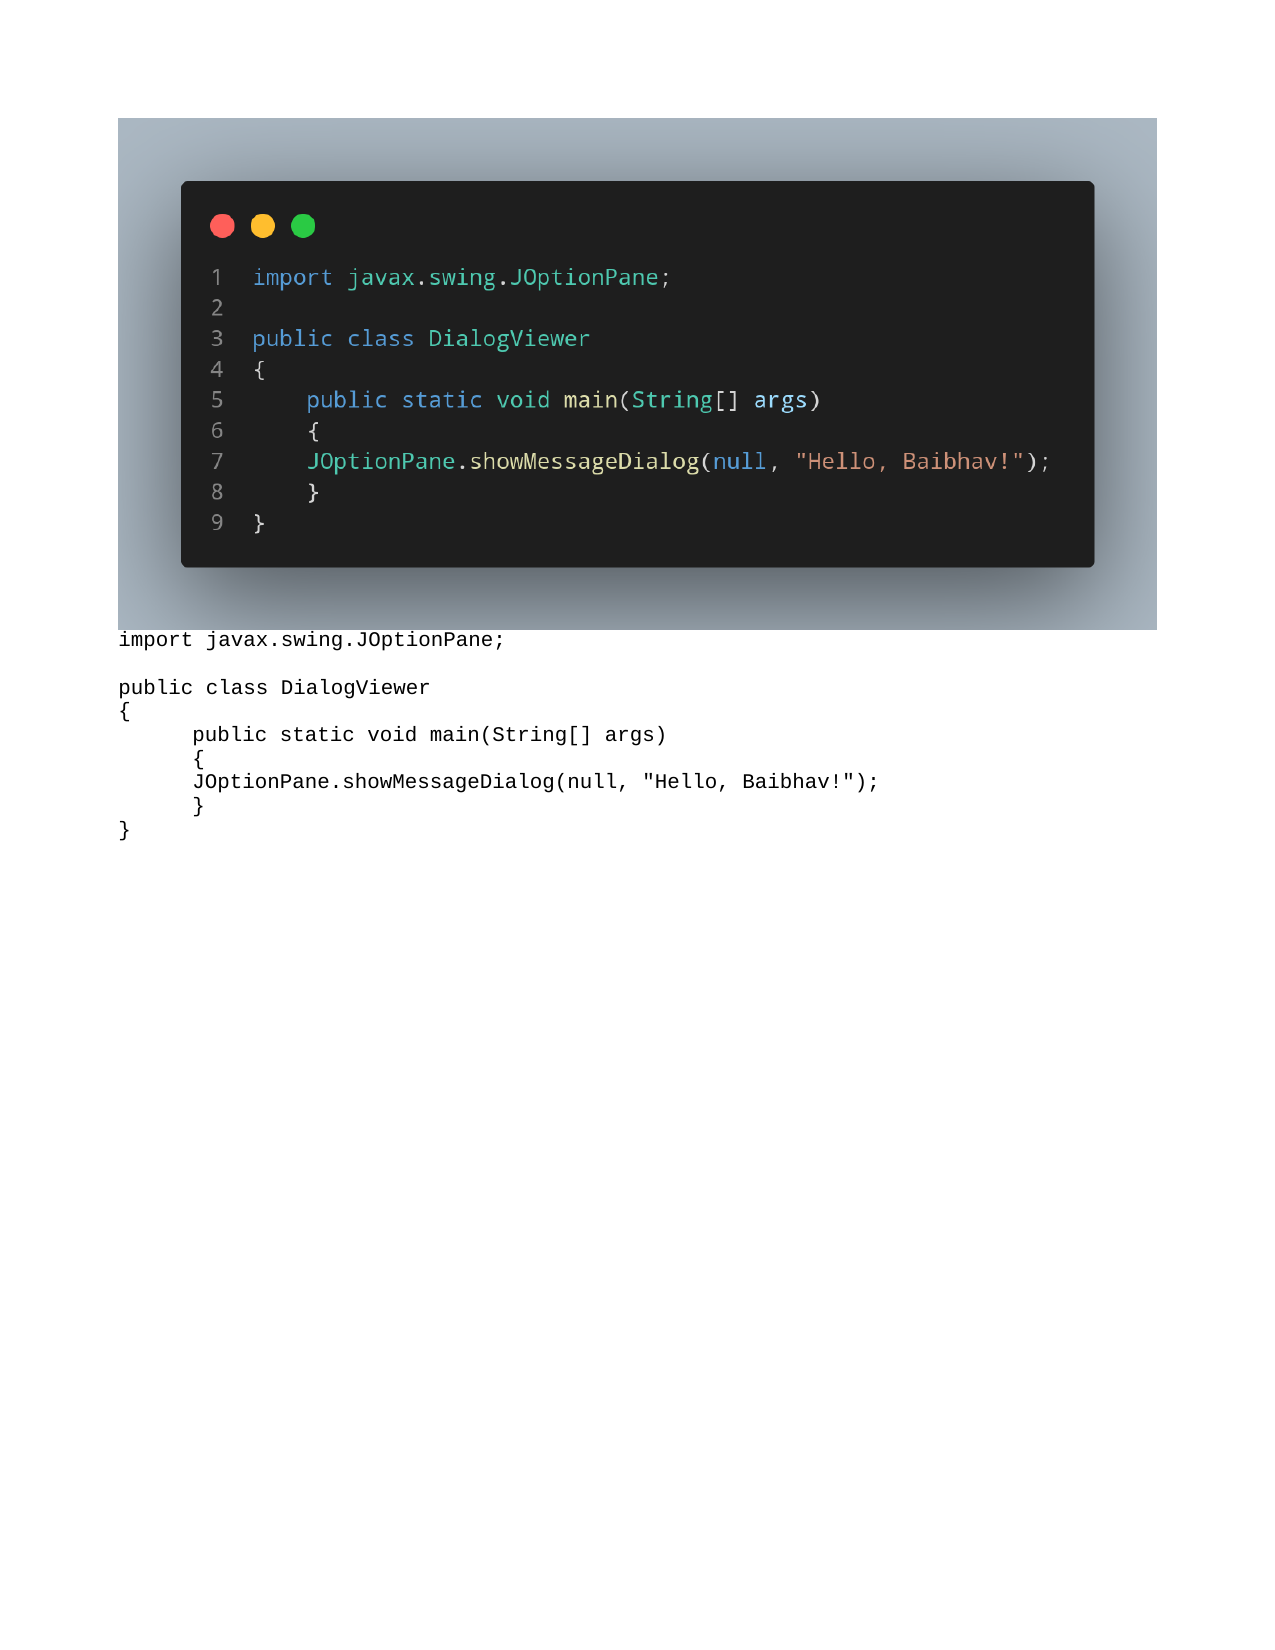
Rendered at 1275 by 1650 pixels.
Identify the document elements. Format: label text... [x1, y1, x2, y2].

text public static void main(String[] args) [118, 724, 1157, 748]
text } [118, 818, 1157, 842]
text JOptionPane.showMessageDialog(null, "Hello, Baibhav!"); [118, 771, 1157, 795]
text { [118, 700, 1157, 724]
text public class DialogViewer [118, 677, 1157, 700]
picture [118, 118, 1157, 630]
text } [118, 795, 1157, 818]
text { [118, 748, 1157, 771]
text import javax.swing.JOptionPane; [118, 630, 1157, 653]
